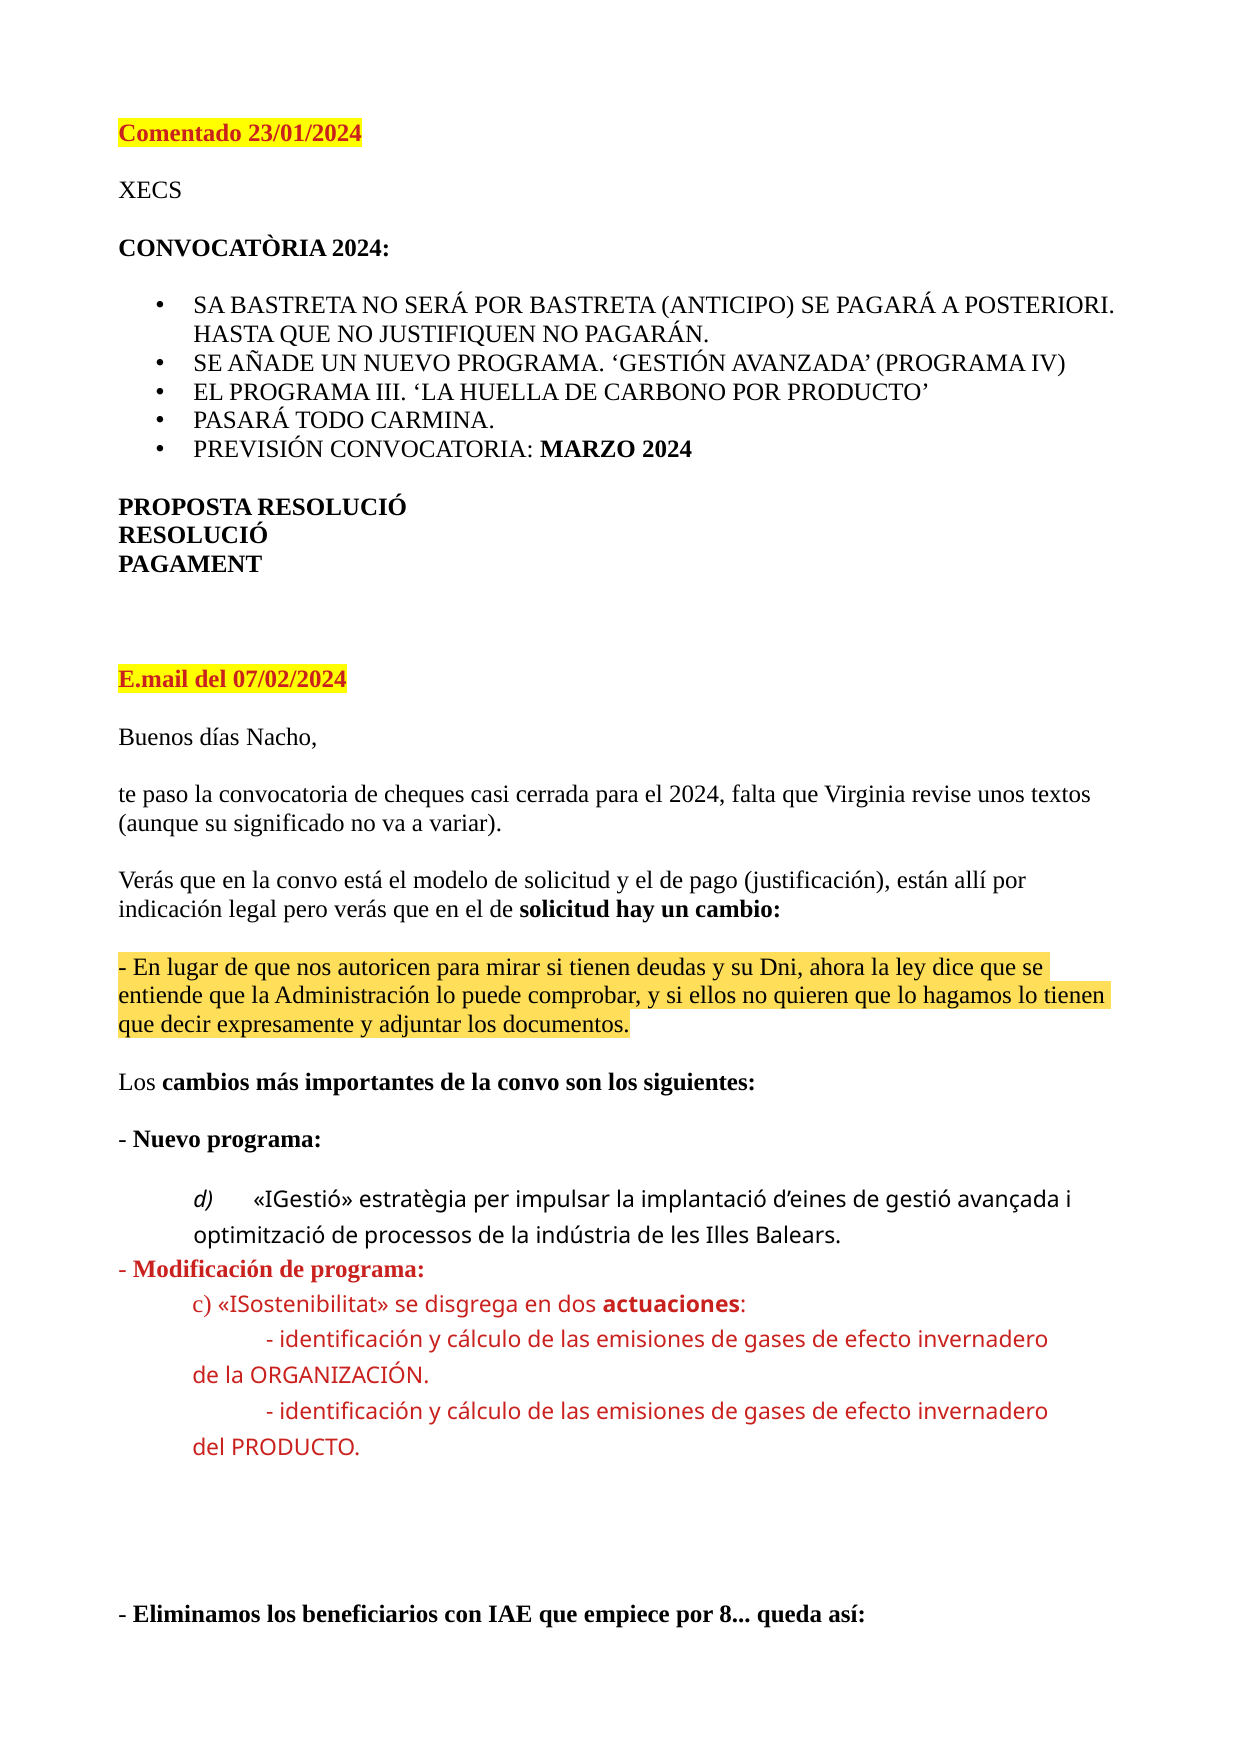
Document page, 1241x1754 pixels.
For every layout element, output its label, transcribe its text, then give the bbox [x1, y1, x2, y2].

text XECS [118, 176, 1122, 204]
text - identificación y cálculo de las emisiones de gases de efecto invernadero de la ORGANIZACIÓN. [118, 1323, 1122, 1391]
list SE AÑADE UN NUEVO PROGRAMA. ‘GESTIÓN AVANZADA’ (PROGRAMA IV) [156, 348, 1122, 377]
list PREVISIÓN CONVOCATORIA: MARZO 2024 [156, 434, 1122, 463]
text - Nuevo programa: [118, 1124, 1122, 1153]
list SA BASTRETA NO SERÁ POR BASTRETA (ANTICIPO) SE PAGARÁ A POSTERIORI. HASTA QUE NO JUSTIFIQUEN NO PAGARÁN. [156, 291, 1122, 348]
text RESOLUCIÓ [118, 521, 1122, 549]
text - Modificación de programa: [118, 1254, 1122, 1283]
list EL PROGRAMA III. ‘LA HUELLA DE CARBONO POR PRODUCTO’ [156, 377, 1122, 406]
list PASARÁ TODO CARMINA. [156, 406, 1122, 434]
text E.mail del 07/02/2024 [118, 664, 1122, 693]
text - Eliminamos los beneficiarios con IAE que empiece por 8... queda así: [118, 1599, 1122, 1628]
text - identificación y cálculo de las emisiones de gases de efecto invernadero del PRODUCTO. [118, 1395, 1122, 1462]
text c) «ISostenibilitat» se disgrega en dos actuaciones: [118, 1287, 1122, 1319]
text Buenos días Nacho, [118, 722, 1122, 751]
text PAGAMENT [118, 549, 1122, 578]
text - En lugar de que nos autoricen para mirar si tienen deudas y su Dni, ahora la ley dice que se entiende que la Administración lo puede comprobar, y si ellos no quieren que lo hagamos lo tienen que decir expresamente y adjuntar los documentos. [118, 952, 1122, 1038]
text Verás que en la convo está el modelo de solicitud y el de pago (justificación), están allí por indicación legal pero verás que en el de solicitud hay un cambio: [118, 866, 1122, 923]
text PROPOSTA RESOLUCIÓ [118, 492, 1122, 521]
text Comentado 23/01/2024 [118, 118, 1122, 147]
text Los cambios más importantes de la convo son los siguientes: [118, 1067, 1122, 1096]
text te paso la convocatoria de cheques casi cerrada para el 2024, falta que Virginia revise unos textos (aunque su significado no va a variar). [118, 779, 1122, 837]
text CONVOCATÒRIA 2024: [118, 233, 1122, 262]
text d) «IGestió» estratègia per impulsar la implantació d’eines de gestió avançada i optimització de processos de la indústria de les Illes Balears. [193, 1183, 1122, 1250]
